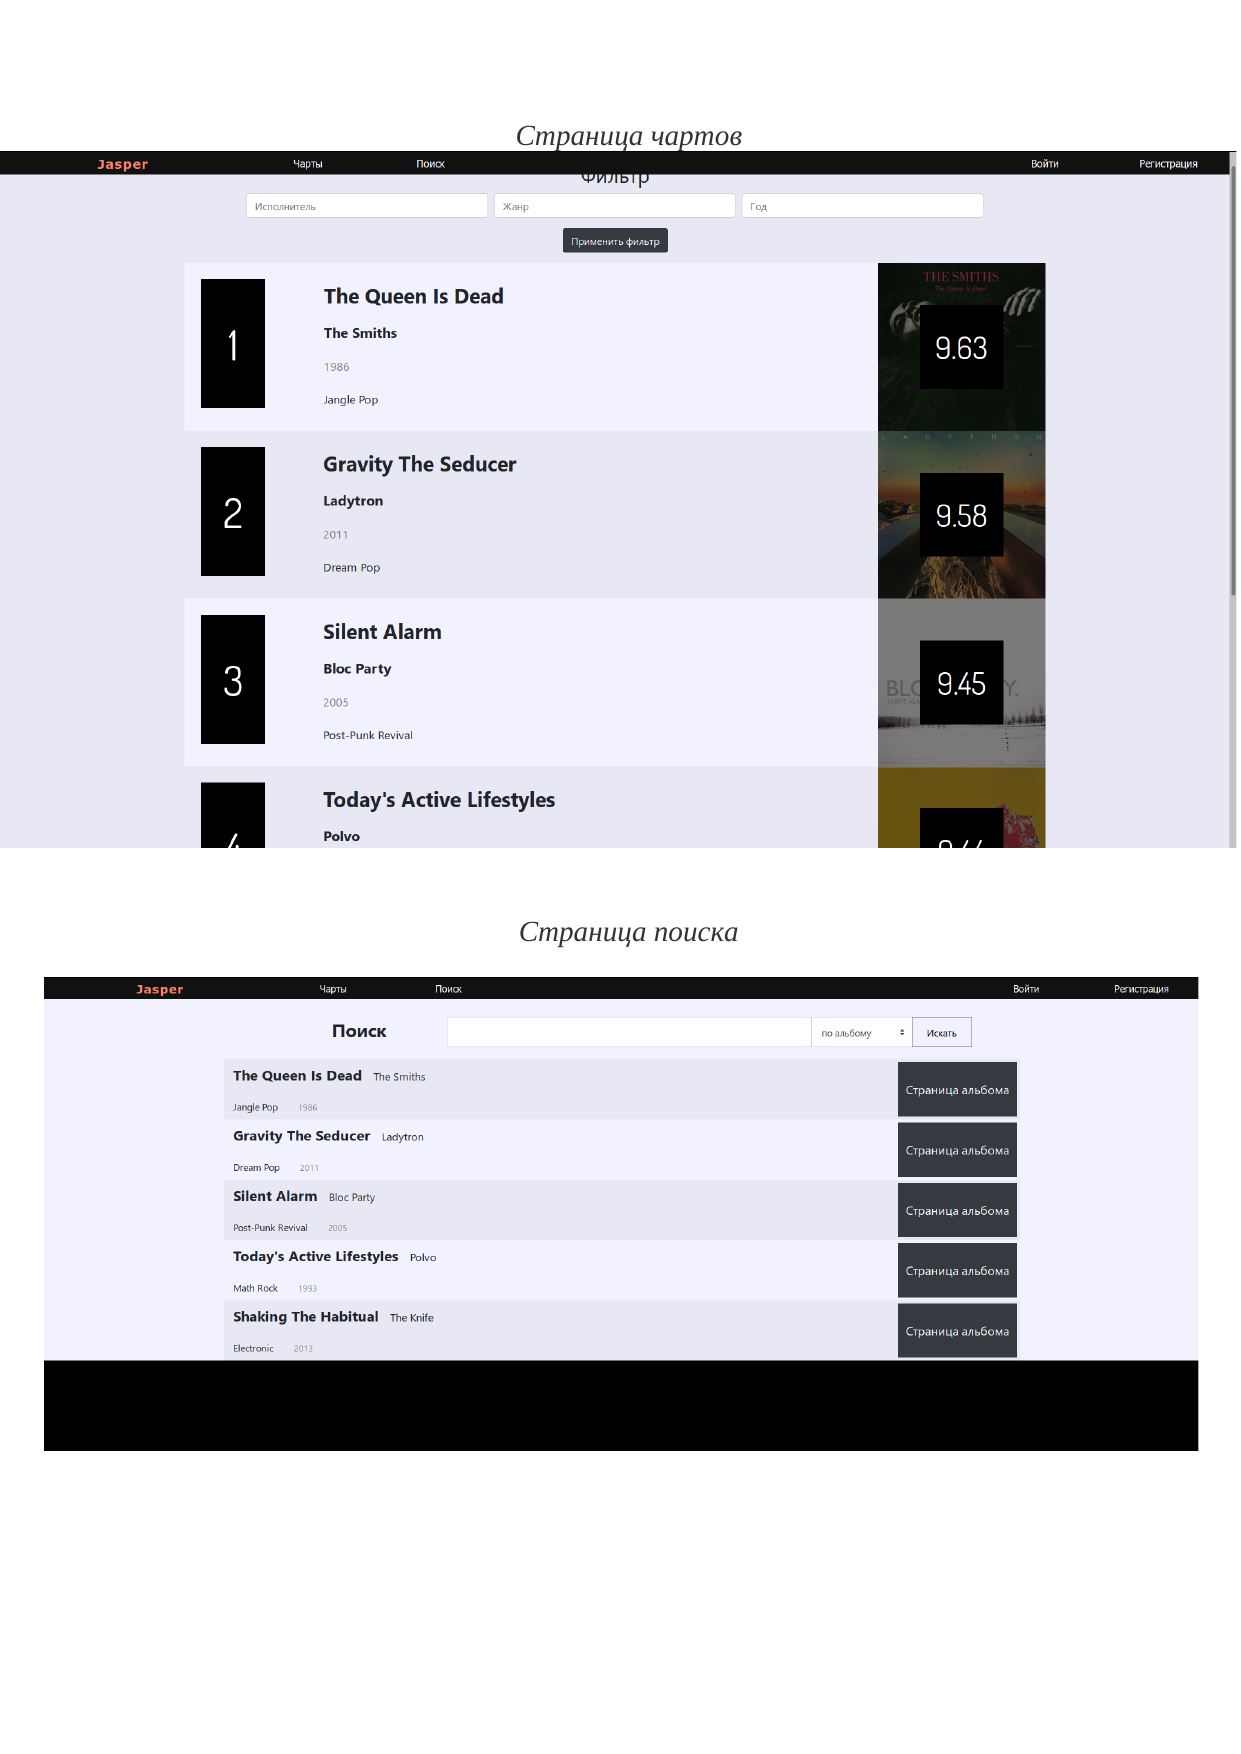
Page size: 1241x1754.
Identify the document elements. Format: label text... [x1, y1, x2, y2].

picture [44, 977, 1199, 1628]
text Страница поиска [28, 914, 1229, 948]
text Страница чартов [28, 118, 1229, 151]
picture [0, 151, 1237, 848]
